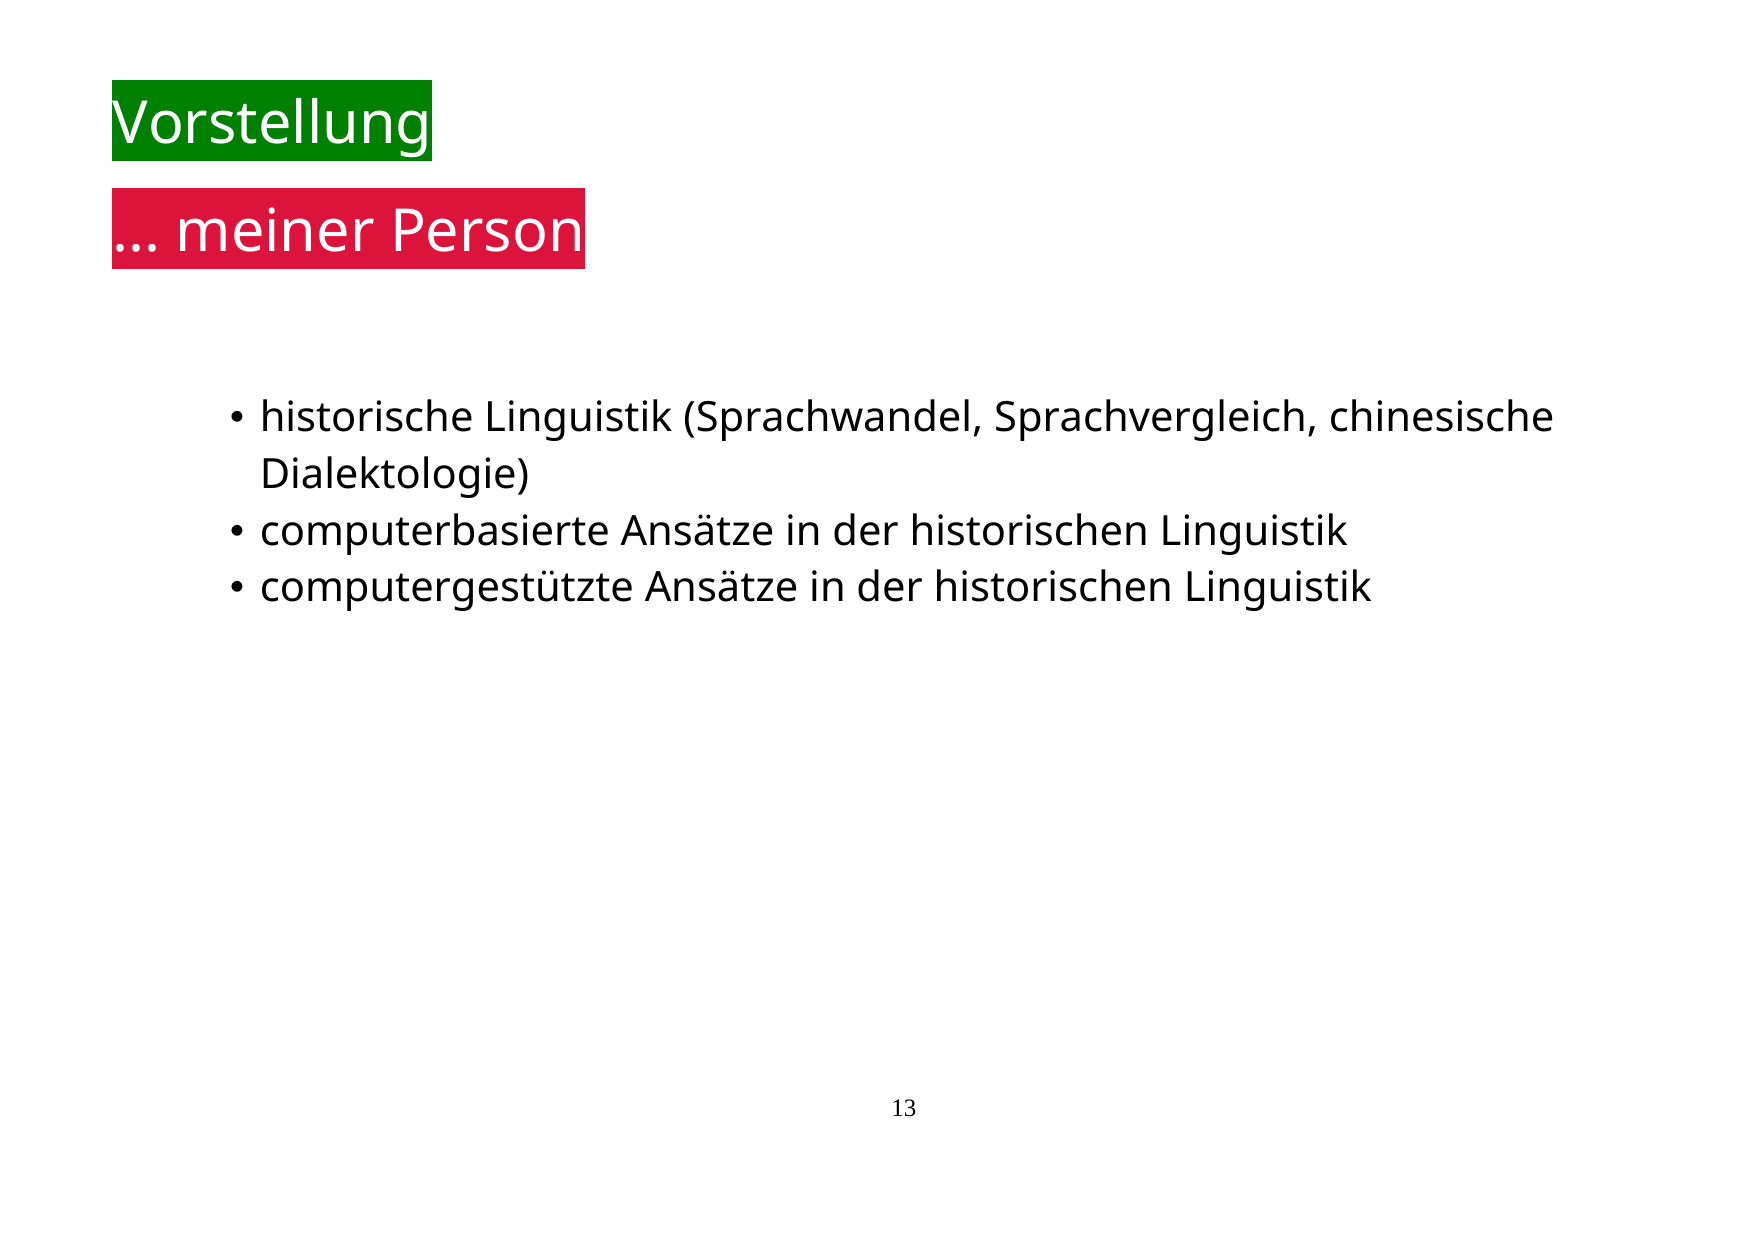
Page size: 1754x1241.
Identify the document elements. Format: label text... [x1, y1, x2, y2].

subtitle Vorstellung [112, 80, 1695, 161]
subtitle ... meiner Person [112, 188, 1695, 269]
subtitle Wissenschaftliche Interessen: [112, 294, 1695, 374]
list historische Linguistik (Sprachwandel, Sprachvergleich, chinesische Dialektologie) [230, 387, 1695, 501]
list computerbasierte Ansätze in der historischen Linguistik [230, 501, 1695, 557]
list computergestützte Ansätze in der historischen Linguistik [230, 557, 1695, 614]
